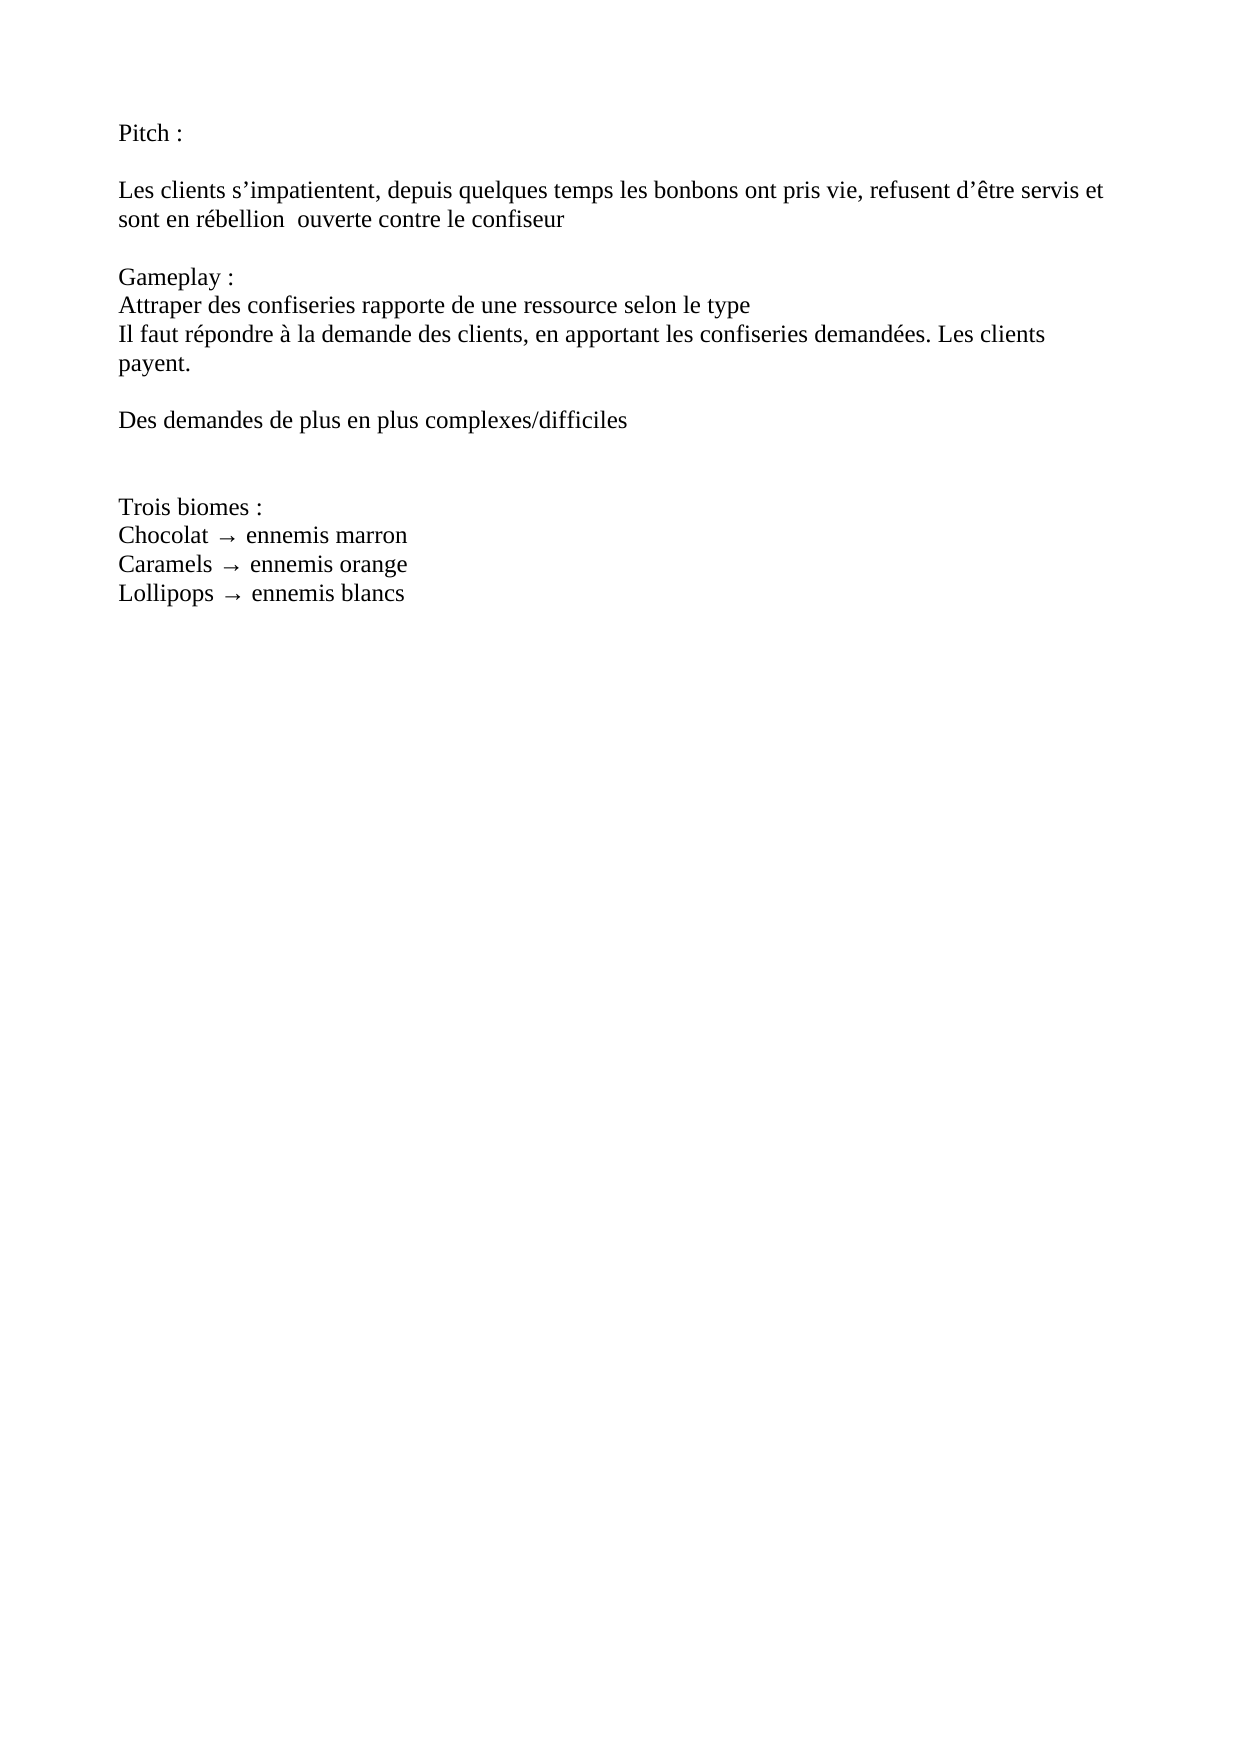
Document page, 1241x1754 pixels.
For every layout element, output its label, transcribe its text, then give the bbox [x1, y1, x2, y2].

text Les clients s’impatientent, depuis quelques temps les bonbons ont pris vie, refusent d’être servis et sont en rébellion ouverte contre le confiseur [118, 176, 1122, 233]
text Attraper des confiseries rapporte de une ressource selon le type [118, 291, 1122, 319]
text Pitch : [118, 118, 1122, 147]
text Gameplay : [118, 262, 1122, 291]
text Chocolat → ennemis marron [118, 521, 1122, 549]
text Lollipops → ennemis blancs [118, 578, 1122, 607]
text Caramels → ennemis orange [118, 549, 1122, 578]
text Il faut répondre à la demande des clients, en apportant les confiseries demandées. Les clients payent. [118, 319, 1122, 377]
text Trois biomes : [118, 492, 1122, 521]
text Des demandes de plus en plus complexes/difficiles [118, 406, 1122, 434]
